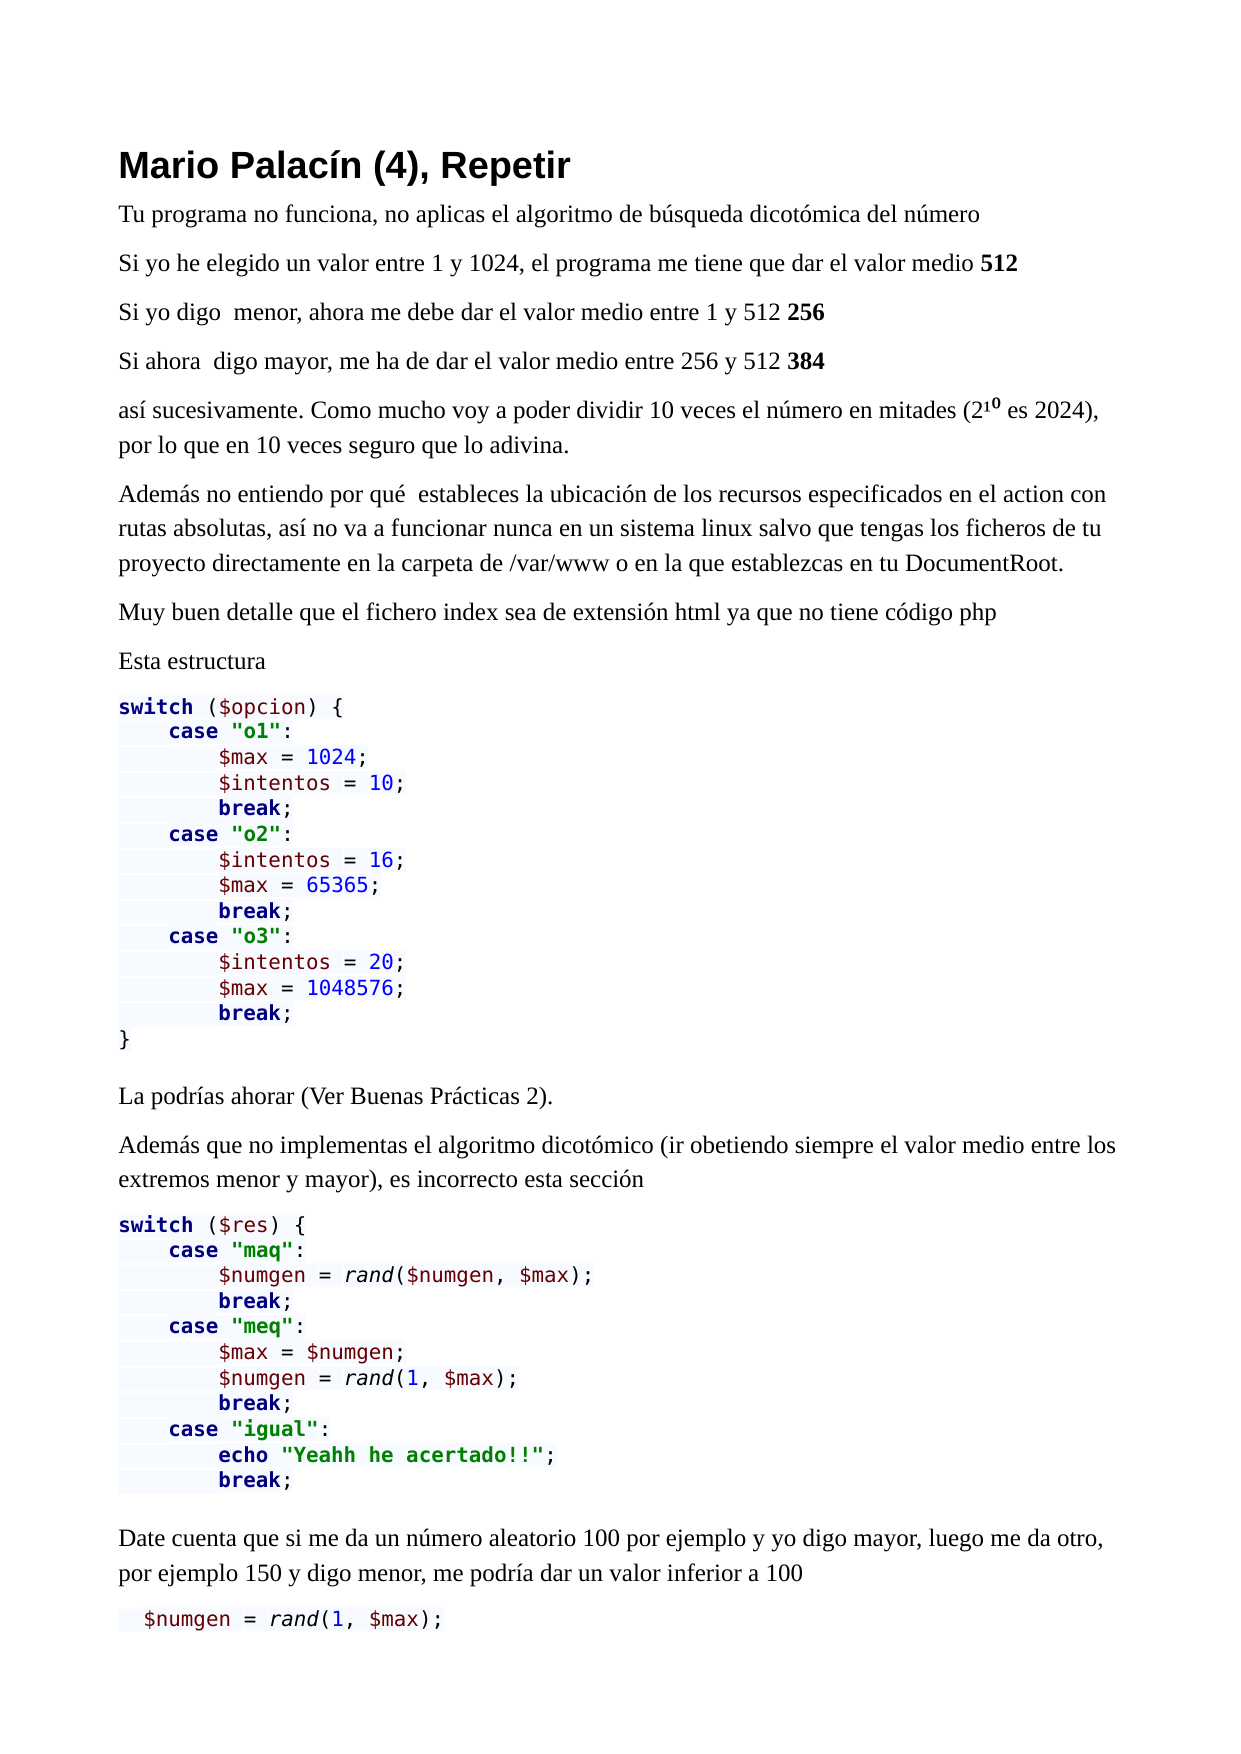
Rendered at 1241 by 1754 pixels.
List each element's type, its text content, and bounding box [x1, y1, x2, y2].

text $intentos = 16; [118, 848, 1122, 873]
text $numgen = rand(1, $max); [118, 1366, 1122, 1391]
text Además que no implementas el algoritmo dicotómico (ir obetiendo siempre el valor medio entre los extremos menor y mayor), es incorrecto esta sección [118, 1130, 1122, 1193]
text break; [118, 796, 1122, 822]
text Si yo digo menor, ahora me debe dar el valor medio entre 1 y 512 256 [118, 297, 1122, 326]
text switch ($opcion) { [118, 695, 1122, 719]
subtitle Mario Palacín (4), Repetir [118, 143, 1122, 187]
text $intentos = 20; [118, 950, 1122, 976]
text $max = $numgen; [118, 1340, 1122, 1366]
text $max = 65365; [118, 873, 1122, 899]
text break; [118, 1289, 1122, 1314]
text break; [118, 1391, 1122, 1417]
text echo "Yeahh he acertado!!"; [118, 1443, 1122, 1468]
text case "maq": [118, 1238, 1122, 1263]
text Si yo he elegido un valor entre 1 y 1024, el programa me tiene que dar el valor medio 512 [118, 248, 1122, 277]
text break; [118, 1468, 1122, 1494]
text break; [118, 899, 1122, 924]
text switch ($res) { [118, 1213, 1122, 1238]
text $numgen = rand($numgen, $max); [118, 1263, 1122, 1289]
text Muy buen detalle que el fichero index sea de extensión html ya que no tiene código php [118, 597, 1122, 626]
text $numgen = rand(1, $max); [118, 1607, 1122, 1632]
text Esta estructura [118, 646, 1122, 675]
text Si ahora digo mayor, me ha de dar el valor medio entre 256 y 512 384 [118, 346, 1122, 375]
text } [118, 1027, 1122, 1051]
text así sucesivamente. Como mucho voy a poder dividir 10 veces el número en mitades (2¹⁰ es 2024), por lo que en 10 veces seguro que lo adivina. [118, 396, 1122, 459]
text Además no entiendo por qué estableces la ubicación de los recursos especificados en el action con rutas absolutas, así no va a funcionar nunca en un sistema linux salvo que tengas los ficheros de tu proyecto directamente en la carpeta de /var/www o en la que establezcas en tu DocumentRoot. [118, 479, 1122, 577]
text La podrías ahorar (Ver Buenas Prácticas 2). [118, 1081, 1122, 1109]
text case "o2": [118, 822, 1122, 848]
text Date cuenta que si me da un número aleatorio 100 por ejemplo y yo digo mayor, luego me da otro, por ejemplo 150 y digo menor, me podría dar un valor inferior a 100 [118, 1523, 1122, 1587]
text $intentos = 10; [118, 771, 1122, 796]
text case "igual": [118, 1417, 1122, 1443]
text Tu programa no funciona, no aplicas el algoritmo de búsqueda dicotómica del número [118, 199, 1122, 228]
text $max = 1024; [118, 745, 1122, 771]
text break; [118, 1001, 1122, 1027]
text case "o1": [118, 719, 1122, 745]
text case "meq": [118, 1314, 1122, 1340]
text $max = 1048576; [118, 976, 1122, 1001]
text case "o3": [118, 924, 1122, 950]
